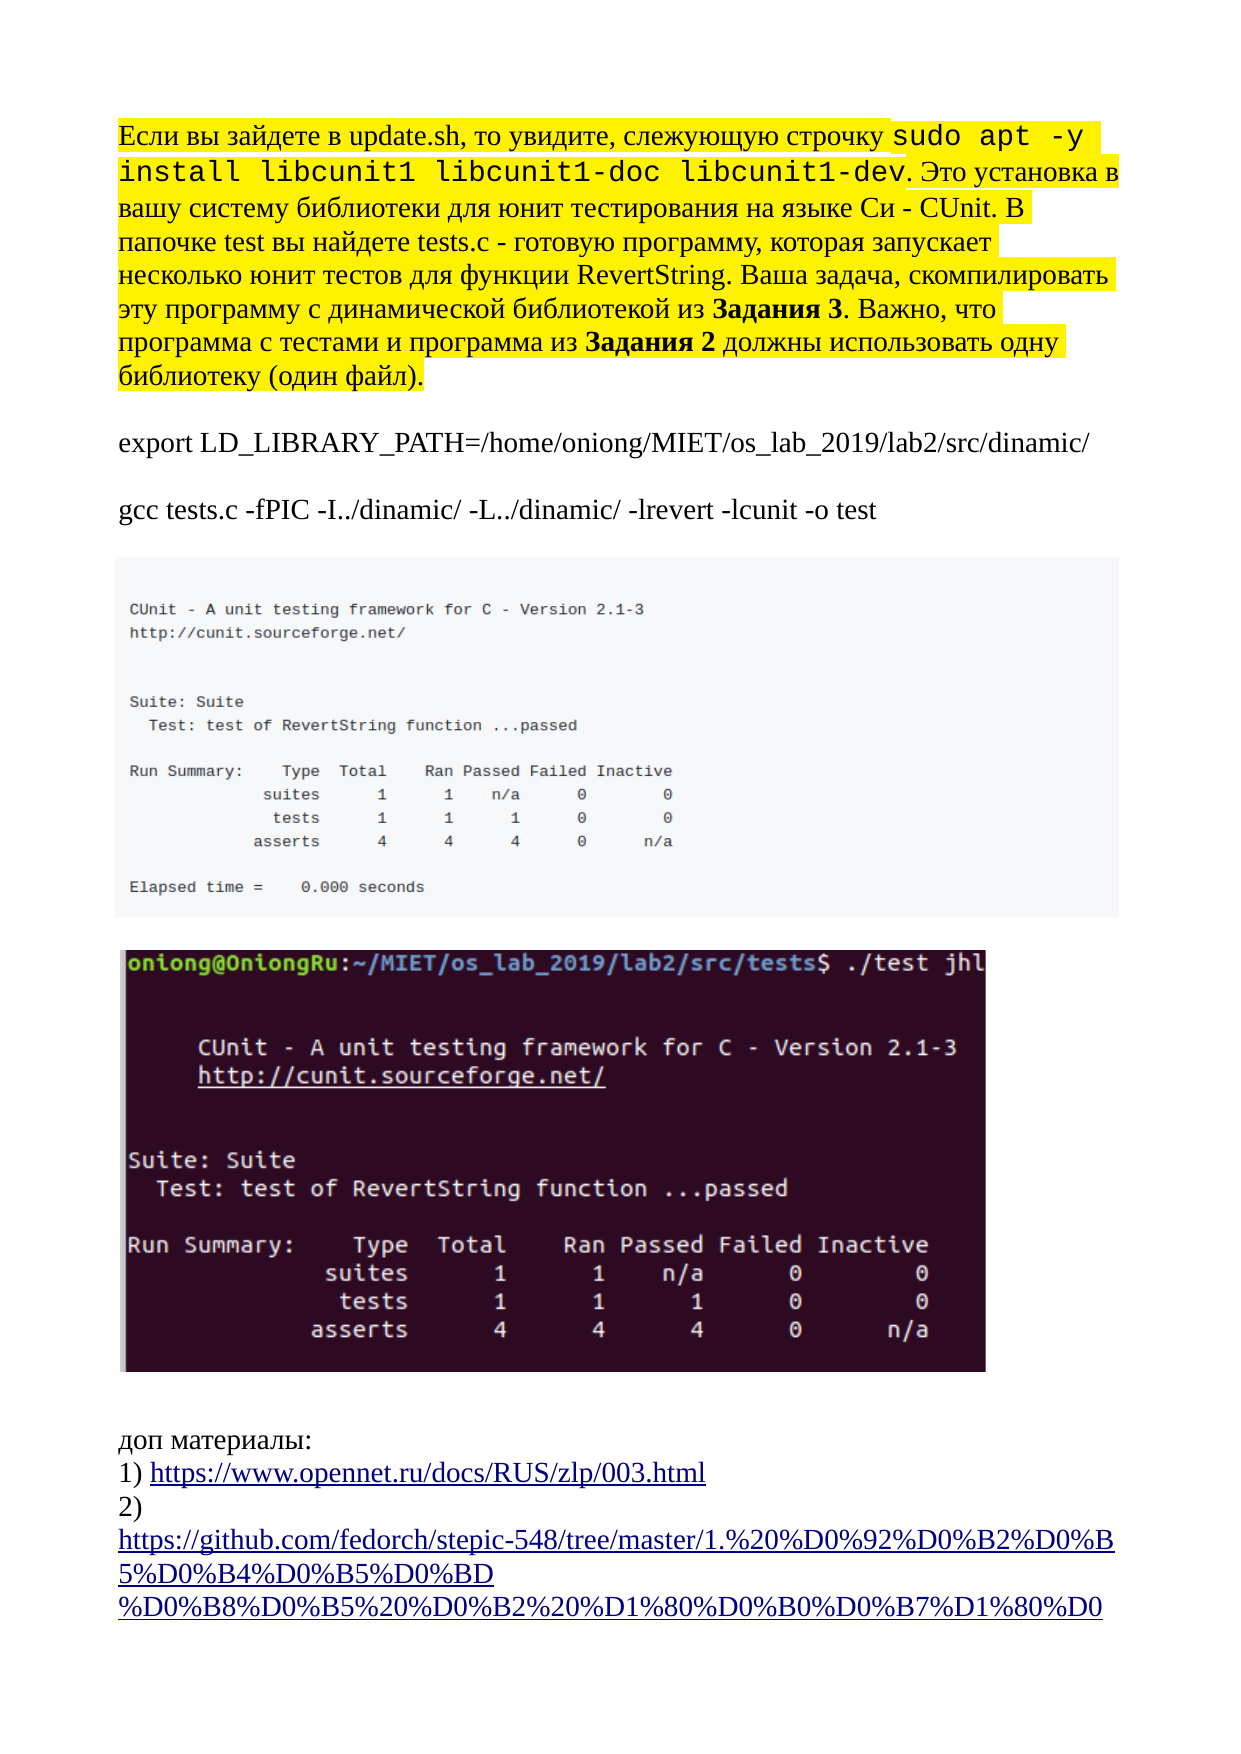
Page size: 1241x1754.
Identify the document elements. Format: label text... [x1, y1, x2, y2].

text доп материалы: [118, 1422, 1122, 1455]
picture [115, 557, 1119, 919]
text 2) https://github.com/fedorch/stepic-548/tree/master/1.%20%D0%92%D0%B2%D0%B5%D0%B4%D0%B5%D0%BD%D0%B8%D0%B5%20%D0%B2%20%D1%80%D0%B0%D0%B7%D1%80%D0 [118, 1489, 1122, 1623]
text export LD_LIBRARY_PATH=/home/oniong/MIET/os_lab_2019/lab2/src/dinamic/ [118, 425, 1122, 458]
text Если вы зайдете в update.sh, то увидите, слежующую строчку sudo apt -y install libcunit1 libcunit1-doc libcunit1-dev. Это установка в вашу систему библиотеки для юнит тестирования на языке Си - CUnit. В папочке test вы найдете tests.c - готовую программу, которая запускает несколько юнит тестов для функции RevertString. Ваша задача, скомпилировать эту программу с динамической библиотекой из Задания 3. Важно, что программа с тестами и программа из Задания 2 должны использовать одну библиотеку (один файл). [118, 118, 1122, 391]
text 1) https://www.opennet.ru/docs/RUS/zlp/003.html [118, 1455, 1122, 1489]
picture [120, 950, 986, 1372]
text gcc tests.c -fPIC -I../dinamic/ -L../dinamic/ -lrevert -lcunit -o test [118, 492, 1122, 526]
